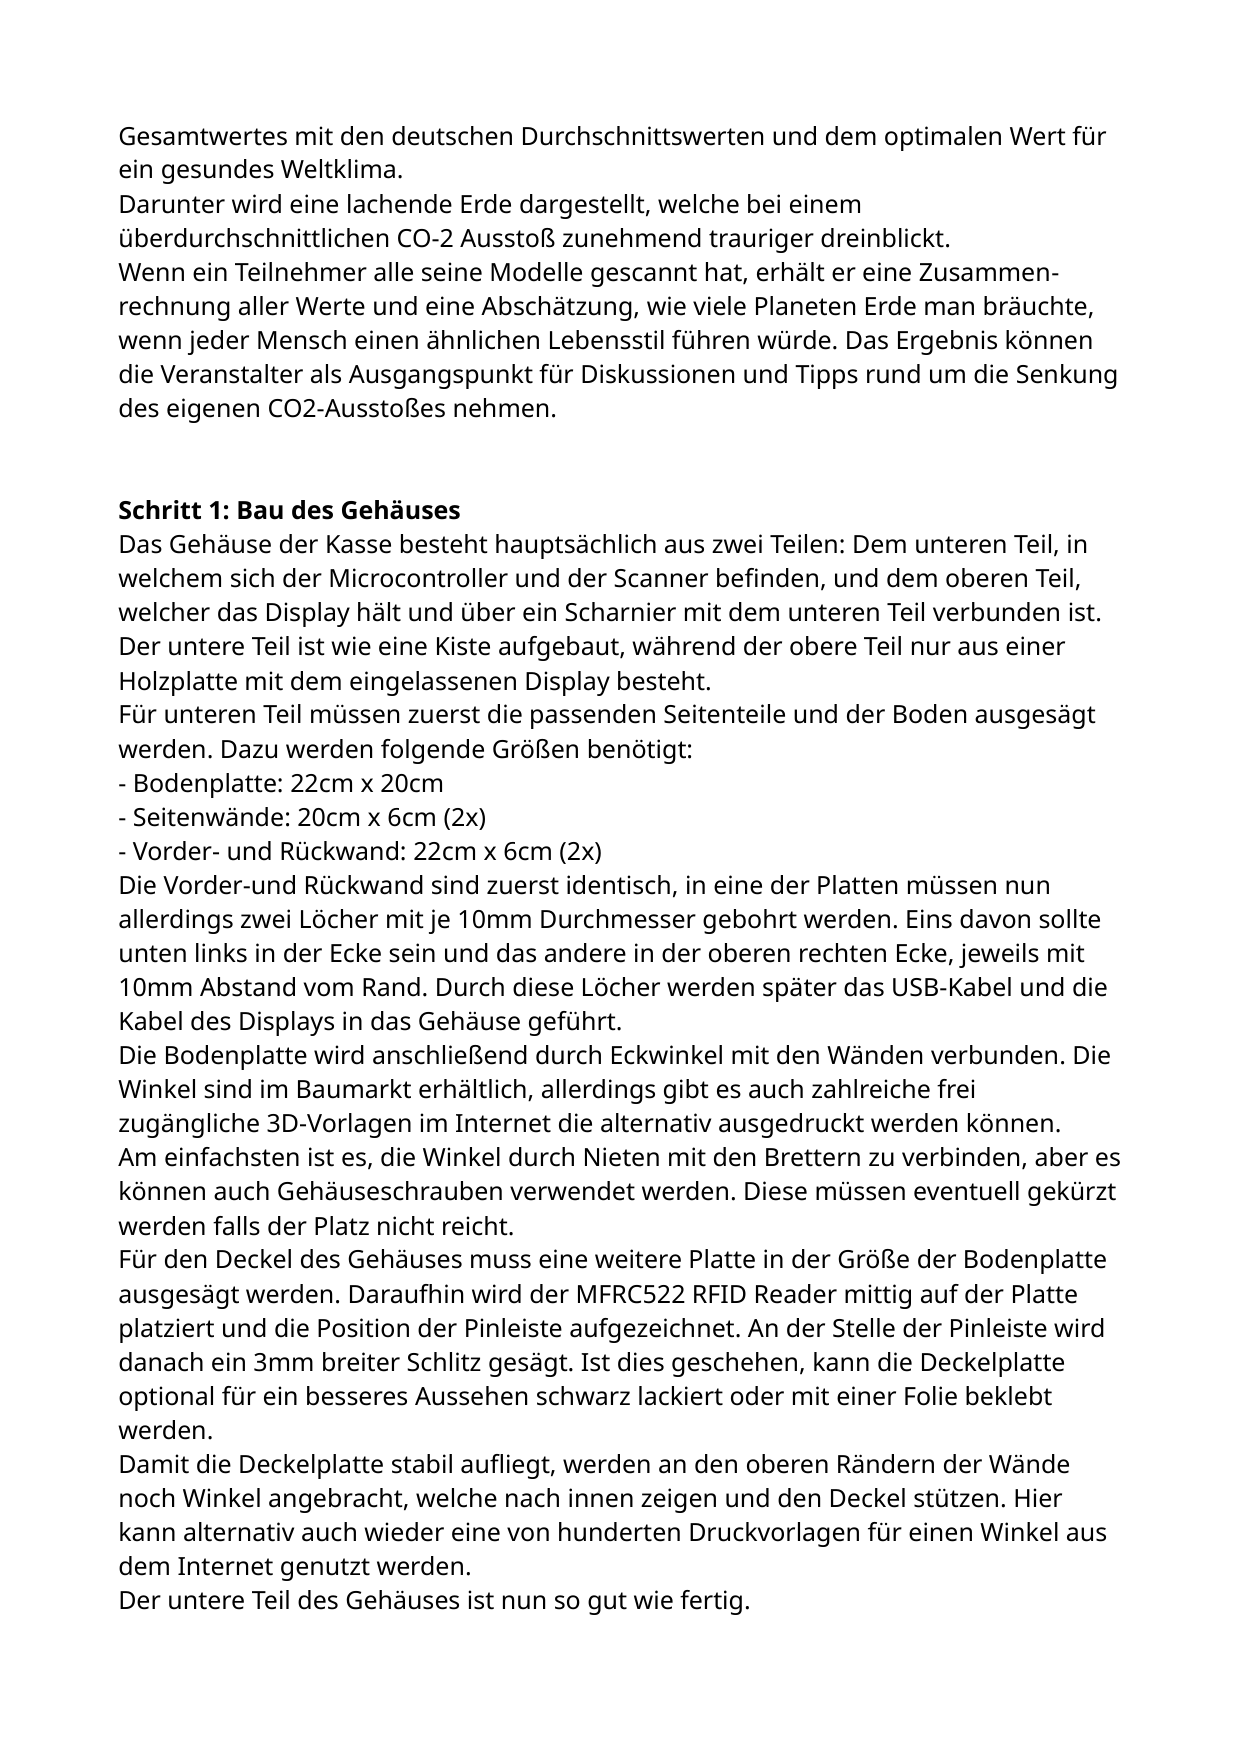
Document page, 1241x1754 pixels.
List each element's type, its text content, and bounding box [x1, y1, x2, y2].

text Für den Deckel des Gehäuses muss eine weitere Platte in der Größe der Bodenplatte ausgesägt werden. Daraufhin wird der MFRC522 RFID Reader mittig auf der Platte platziert und die Position der Pinleiste aufgezeichnet. An der Stelle der Pinleiste wird danach ein 3mm breiter Schlitz gesägt. Ist dies geschehen, kann die Deckelplatte optional für ein besseres Aussehen schwarz lackiert oder mit einer Folie beklebt werden. [118, 1242, 1122, 1447]
text Gesamtwertes mit den deutschen Durchschnittswerten und dem optimalen Wert für ein gesundes Weltklima. [118, 118, 1122, 186]
text Am einfachsten ist es, die Winkel durch Nieten mit den Brettern zu verbinden, aber es können auch Gehäuseschrauben verwendet werden. Diese müssen eventuell gekürzt werden falls der Platz nicht reicht. [118, 1140, 1122, 1242]
text Der untere Teil ist wie eine Kiste aufgebaut, während der obere Teil nur aus einer Holzplatte mit dem eingelassenen Display besteht. [118, 629, 1122, 697]
text Damit die Deckelplatte stabil aufliegt, werden an den oberen Rändern der Wände noch Winkel angebracht, welche nach innen zeigen und den Deckel stützen. Hier kann alternativ auch wieder eine von hunderten Druckvorlagen für einen Winkel aus dem Internet genutzt werden. [118, 1447, 1122, 1583]
text Darunter wird eine lachende Erde dargestellt, welche bei einem überdurchschnittlichen CO-2 Ausstoß zunehmend trauriger dreinblickt. [118, 186, 1122, 254]
text Für unteren Teil müssen zuerst die passenden Seitenteile und der Boden ausgesägt werden. Dazu werden folgende Größen benötigt: [118, 697, 1122, 765]
text Die Vorder-und Rückwand sind zuerst identisch, in eine der Platten müssen nun allerdings zwei Löcher mit je 10mm Durchmesser gebohrt werden. Eins davon sollte unten links in der Ecke sein und das andere in der oberen rechten Ecke, jeweils mit 10mm Abstand vom Rand. Durch diese Löcher werden später das USB-Kabel und die Kabel des Displays in das Gehäuse geführt. [118, 867, 1122, 1038]
text Schritt 1: Bau des Gehäuses [118, 493, 1122, 527]
text - Seitenwände: 20cm x 6cm (2x) [118, 799, 1122, 833]
text - Bodenplatte: 22cm x 20cm [118, 765, 1122, 799]
text Das Gehäuse der Kasse besteht hauptsächlich aus zwei Teilen: Dem unteren Teil, in welchem sich der Microcontroller und der Scanner befinden, und dem oberen Teil, welcher das Display hält und über ein Scharnier mit dem unteren Teil verbunden ist. [118, 527, 1122, 629]
text Wenn ein Teilnehmer alle seine Modelle gescannt hat, erhält er eine Zusammen­rechnung aller Werte und eine Abschätzung, wie viele Planeten Erde man bräuchte, wenn jeder Mensch einen ähnlichen Lebensstil führen würde. Das Ergebnis können die Veranstalter als Ausgangspunkt für Diskussionen und Tipps rund um die Senkung des eigenen CO2-Ausstoßes nehmen. [118, 254, 1122, 425]
text Der untere Teil des Gehäuses ist nun so gut wie fertig. [118, 1583, 1122, 1617]
text Die Bodenplatte wird anschließend durch Eckwinkel mit den Wänden verbunden. Die Winkel sind im Baumarkt erhältlich, allerdings gibt es auch zahlreiche frei zugängliche 3D-Vorlagen im Internet die alternativ ausgedruckt werden können. [118, 1038, 1122, 1140]
text - Vorder- und Rückwand: 22cm x 6cm (2x) [118, 833, 1122, 867]
